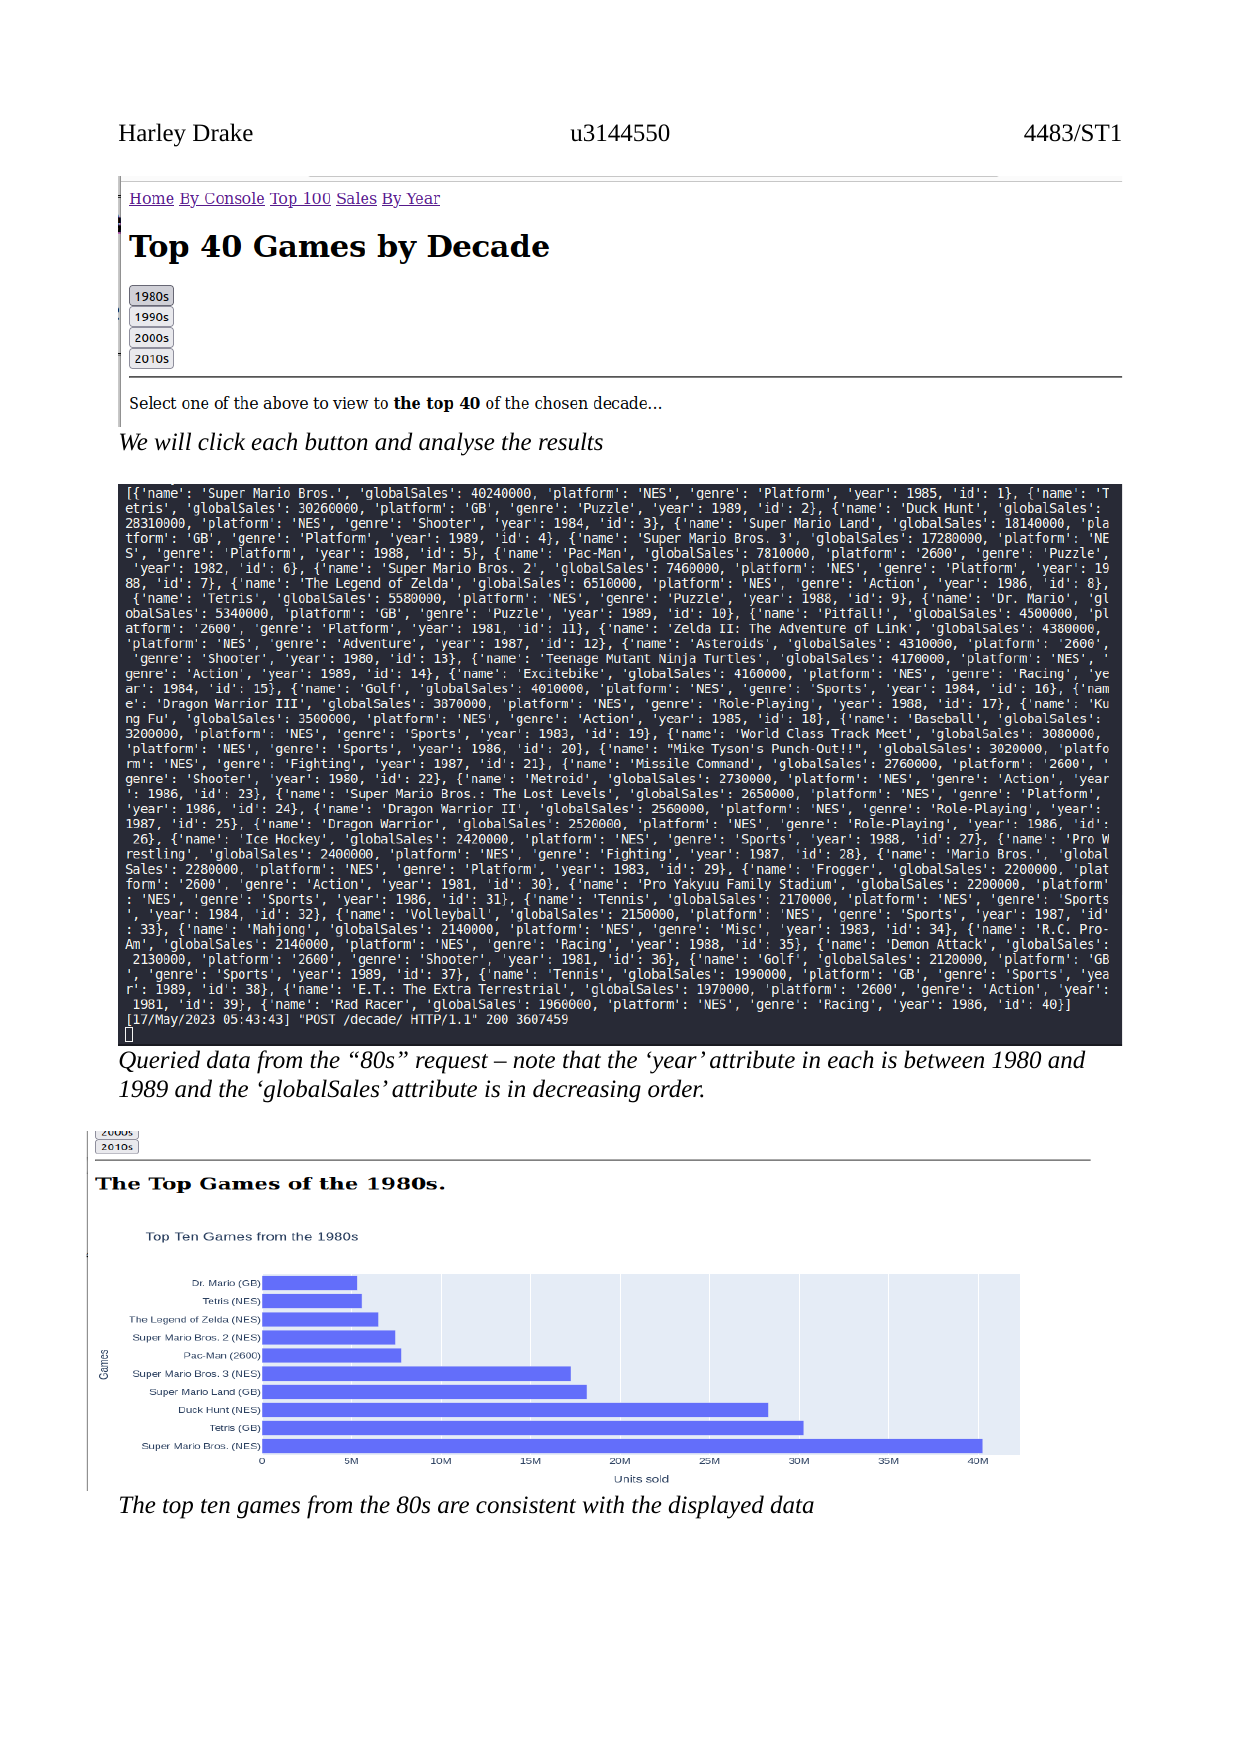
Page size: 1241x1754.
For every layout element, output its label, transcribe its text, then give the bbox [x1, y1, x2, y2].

picture [118, 176, 1123, 427]
picture [86, 1131, 1091, 1491]
text The top ten games from the 80s are consistent with the displayed data [118, 1103, 1122, 1519]
text We will click each button and analyse the results [118, 427, 1122, 456]
picture [118, 484, 1123, 1046]
text Queried data from the “80s” request – note that the ‘year’ attribute in each is between 1980 and 1989 and the ‘globalSales’ attribute is in decreasing order. [118, 1046, 1122, 1103]
